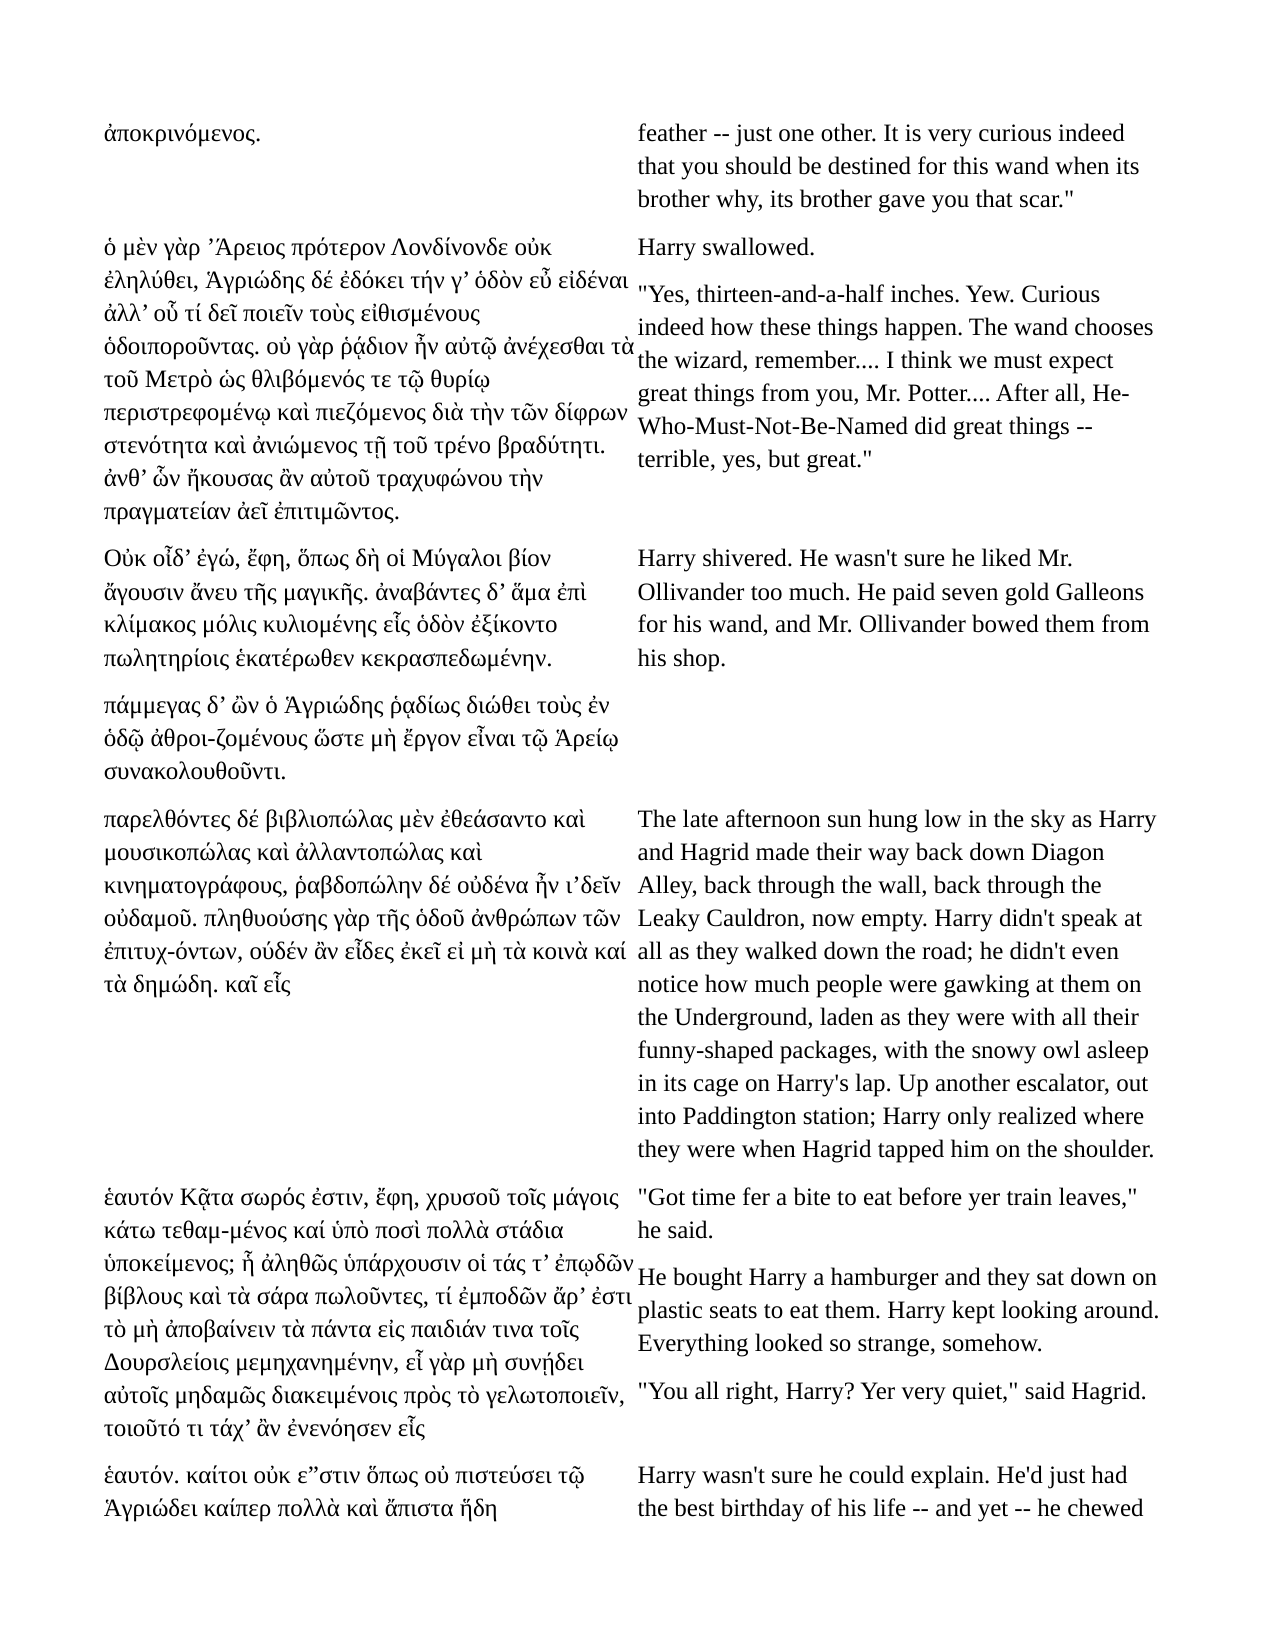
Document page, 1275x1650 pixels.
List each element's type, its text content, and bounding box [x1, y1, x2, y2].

table_cell πάμμεγας δ’ ὢν ὁ Ἁγριώδης ῥᾳδίως διώθει τοὺς ἐν ὁδῷ ἀθροι-ζομένους ὥστε μὴ ἔργον εἶναι τῷ Ἁρείῳ συνακολουθοῦντι. [104, 690, 637, 804]
table_cell "Got time fer a bite to eat before yer train leaves," he said. He bought Harry a hamburger and they sat down on plastic seats to eat them. Harry kept looking around. Everything looked so strange, somehow. "You all right, Harry? Yer very quiet," said Hagrid. [638, 1182, 1162, 1460]
table_cell ἑαυτόν Κᾷτα σωρός ἐστιν, ἔφη, χρυσοῦ τοῖς μάγοις κάτω τεθαμ-μένος καί ὑπὸ ποσὶ πολλὰ στάδια ὑποκείμενος; ἧ ἀληθῶς ὑπάρχουσιν οἱ τάς τ’ ἐπῳδῶν βίβλους καὶ τὰ σάρα πωλοῦντες, τί ἐμποδῶν ἄρ’ ἐστι τὸ μὴ ἀποβαίνειν τὰ πάντα εἰς παιδιάν τινα τοῖς Δουρσλείοις μεμηχανημένην, εἷ γὰρ μὴ συνῄδει αὐτοῖς μηδαμῶς διακειμένοις πρὸς τὸ γελωτοποιεῖν, τοιοῦτό τι τάχ’ ἂν ἐνενόησεν εἷς [104, 1182, 637, 1460]
table_cell ἑαυτόν. καίτοι οὐκ ε”στιν ὅπως οὐ πιστεύσει τῷ Ἁγριώδει καίπερ πολλὰ καὶ ἄπιστα ἥδη [104, 1460, 637, 1522]
table_cell παρελθόντες δέ βιβλιοπώλας μὲν ἐθεάσαντο καὶ μουσικοπώλας καὶ ἀλλαντοπώλας καὶ κινηματογράφους, ῥαβδοπώλην δέ οὐδένα ἦν ι’δεῐν οὐδαμοῦ. πληθυούσης γὰρ τῆς ὁδοῦ ἀνθρώπων τῶν ἐπιτυχ-όντων, ούδέν ἂν εἶδες ἐκεῖ εἰ μὴ τὰ κοινὰ καί τὰ δημώδη. καῖ εἷς [104, 804, 637, 1182]
table_cell [638, 690, 1162, 804]
table_cell Οὐκ οἶδ’ ἐγώ, ἔφη, ὅπως δὴ οἱ Μύγαλοι βίον ἄγουσιν ἄνευ τῆς μαγικῆς. ἀναβάντες δ’ ἅμα ἐπὶ κλίμακος μόλις κυλιομένης εἷς ὁδὸν ἐξίκοντο πωλητηρίοις ἑκατέρωθεν κεκρασπεδωμένην. [104, 544, 637, 690]
table_cell Harry swallowed. "Yes, thirteen-and-a-half inches. Yew. Curious indeed how these things happen. The wand chooses the wizard, remember.... I think we must expect great things from you, Mr. Potter.... After all, He- Who-Must-Not-Be-Named did great things -- terrible, yes, but great." [638, 232, 1162, 543]
table_cell ὁ μὲν γὰρ ’Άρειος πρότερον Λονδίνονδε οὐκ ἐληλύθει, Ἁγριώδης δέ ἐδόκει τήν γ’ ὁδὸν εὖ εἰδέναι ἀλλ’ οὗ τί δεῖ ποιεῖν τοὺς εἰθισμένους ὁδοιποροῦντας. οὐ γὰρ ῥᾴδιον ἦν αὐτῷ ἀνέχεσθαι τὰ τοῦ Μετρὸ ὡς θλιβόμενός τε τῷ θυρίῳ περιστρεφομένῳ καὶ πιεζόμενος διὰ τὴν τῶν δίφρων στενότητα καὶ ἀνιώμενος τῇ τοῦ τρένο βραδύτητι. ἀνθ’ ὧν ἤκουσας ἂν αὐτοῦ τραχυφώνου τὴν πραγματείαν ἀεῖ ἐπιτιμῶντος. [104, 232, 637, 543]
table_cell Harry wasn't sure he could explain. He'd just had the best birthday of his life -- and yet -- he chewed [638, 1460, 1162, 1522]
table_cell The late afternoon sun hung low in the sky as Harry and Hagrid made their way back down Diagon Alley, back through the wall, back through the Leaky Cauldron, now empty. Harry didn't speak at all as they walked down the road; he didn't even notice how much people were gawking at them on the Underground, laden as they were with all their funny-shaped packages, with the snowy owl asleep in its cage on Harry's lap. Up another escalator, out into Paddington station; Harry only realized where they were when Hagrid tapped him on the shoulder. [638, 804, 1162, 1182]
table_cell ἀποκρινόμενος. [104, 118, 637, 232]
table_cell feather -- just one other. It is very curious indeed that you should be destined for this wand when its brother why, its brother gave you that scar." [638, 118, 1162, 232]
table_cell Harry shivered. He wasn't sure he liked Mr. Ollivander too much. He paid seven gold Galleons for his wand, and Mr. Ollivander bowed them from his shop. [638, 544, 1162, 690]
